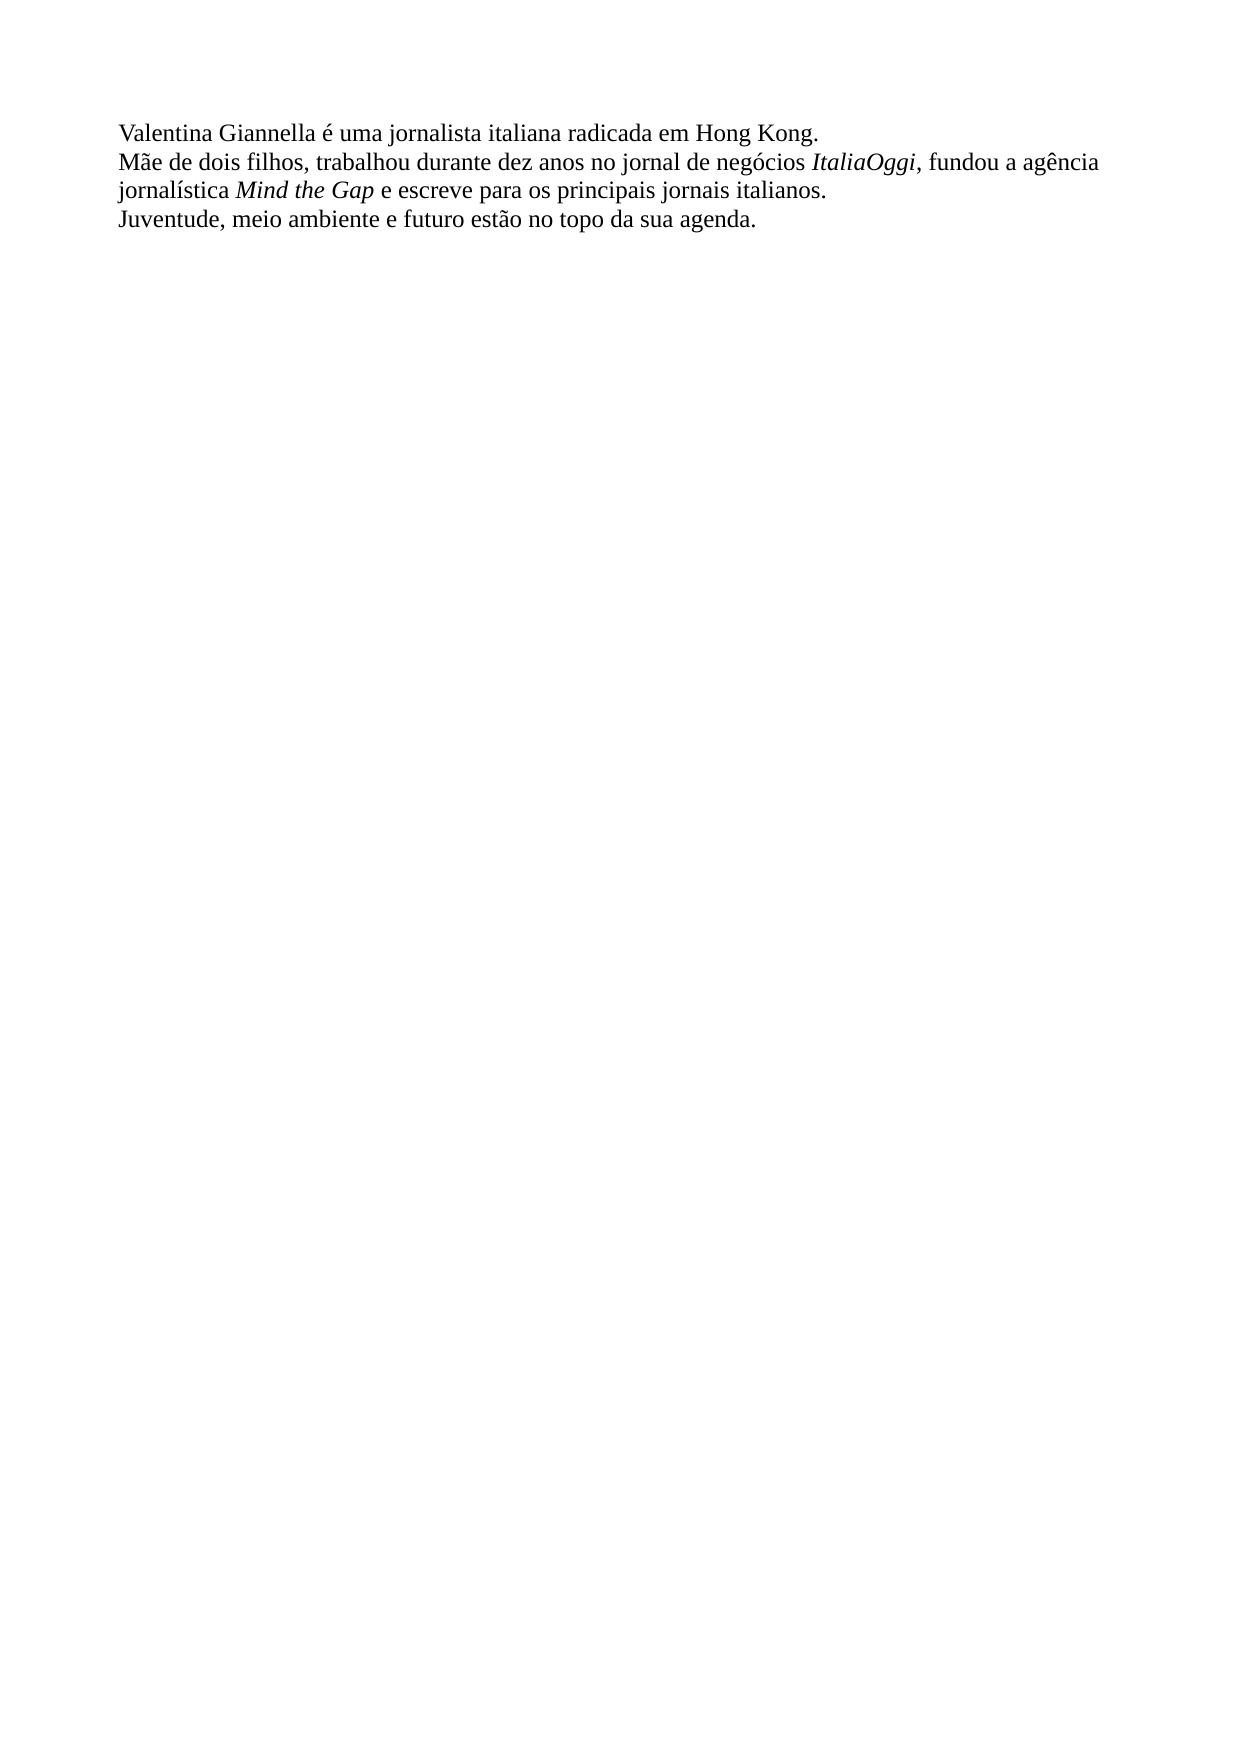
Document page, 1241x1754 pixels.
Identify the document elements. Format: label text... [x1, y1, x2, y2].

text Valentina Giannella é uma jornalista italiana radicada em Hong Kong. Mãe de dois filhos, trabalhou durante dez anos no jornal de negócios ItaliaOggi, fundou a agência jornalística Mind the Gap e escreve para os principais jornais italianos. Juventude, meio ambiente e futuro estão no topo da sua agenda. [118, 118, 1122, 233]
